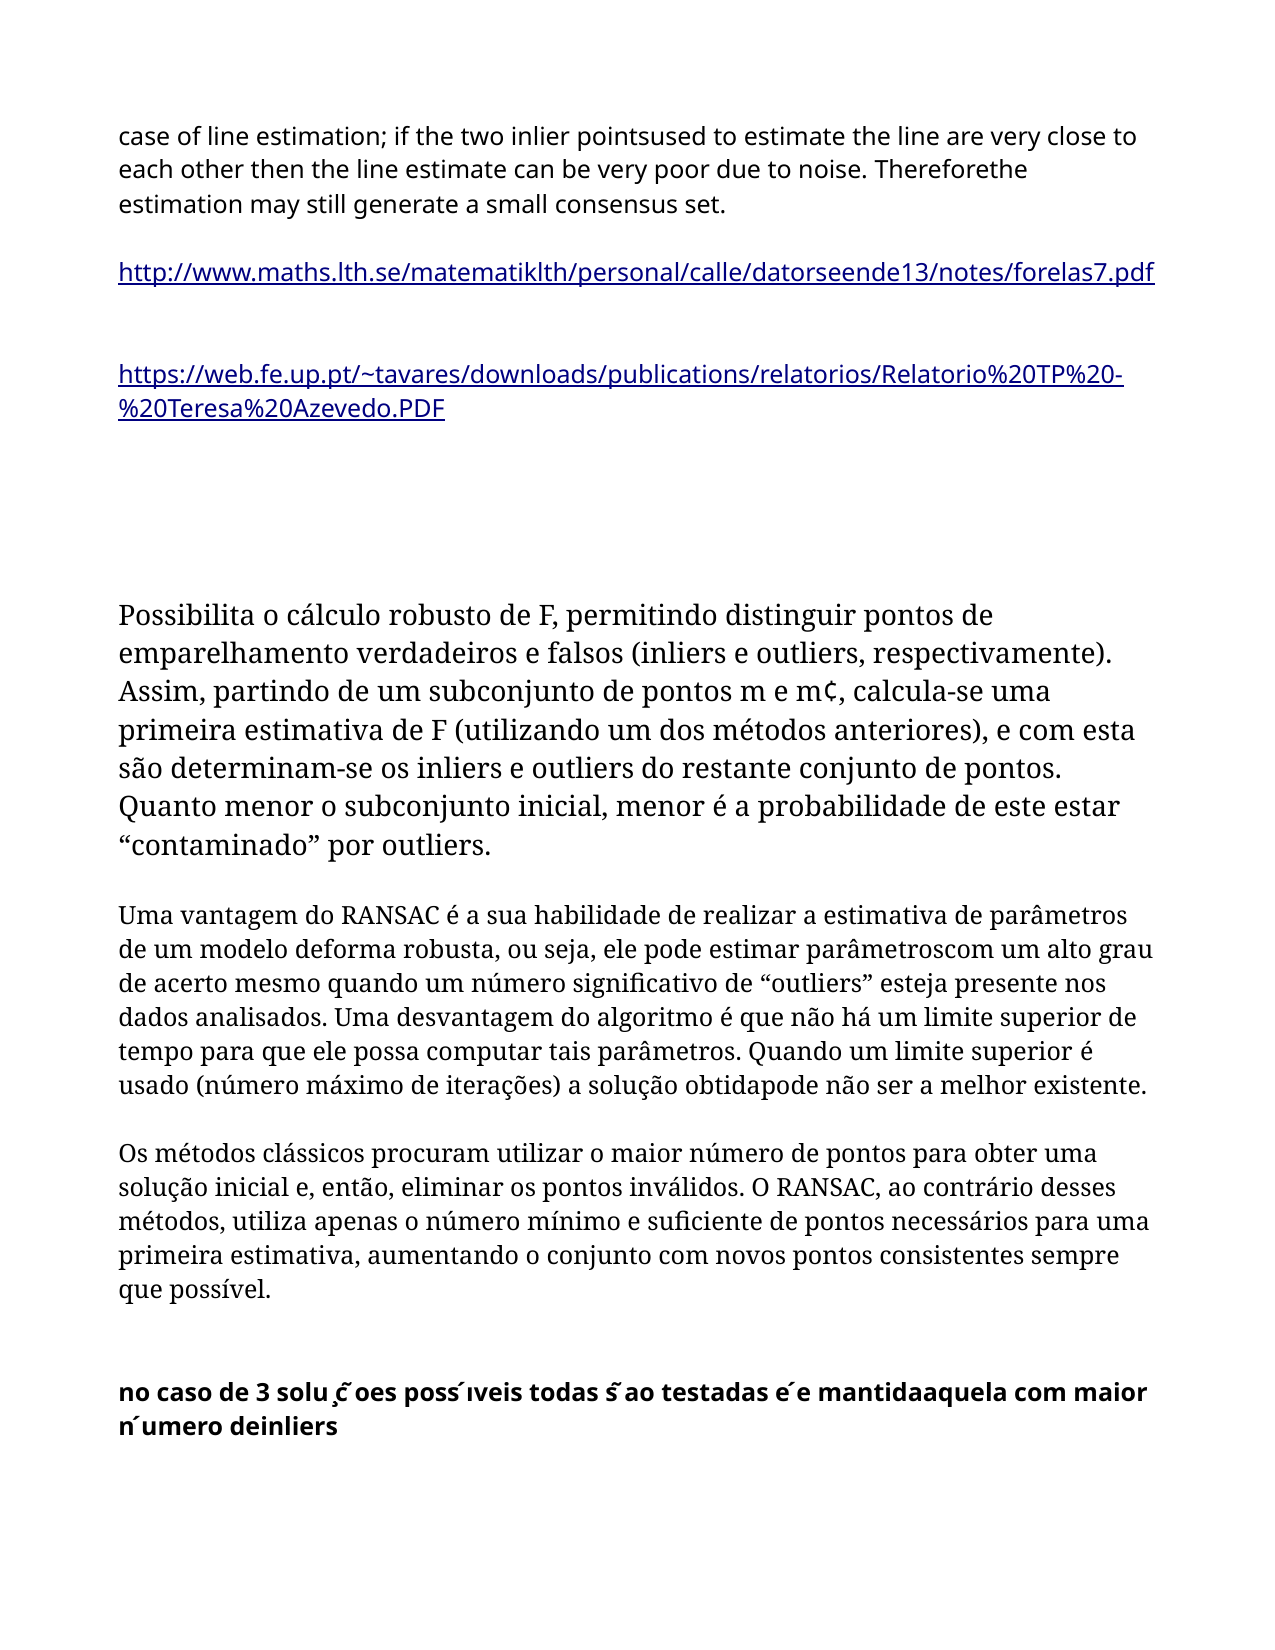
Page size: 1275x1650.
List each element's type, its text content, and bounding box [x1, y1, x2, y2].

text Possibilita o cálculo robusto de F, permitindo distinguir pontos de emparelhamento verdadeiros e falsos (inliers e outliers, respectivamente). Assim, partindo de um subconjunto de pontos m e m¢, calcula-se uma primeira estimativa de F (utilizando um dos métodos anteriores), e com esta são determinam-se os inliers e outliers do restante conjunto de pontos. Quanto menor o subconjunto inicial, menor é a probabilidade de este estar “contaminado” por outliers. [118, 595, 1157, 863]
text http://www.maths.lth.se/matematiklth/personal/calle/datorseende13/notes/forelas7.pdf [118, 254, 1157, 288]
text case of line estimation; if the two inlier pointsused to estimate the line are very close to each other then the line estimate can be very poor due to noise. Thereforethe estimation may still generate a small consensus set. [118, 118, 1157, 220]
text Os métodos clássicos procuram utilizar o maior número de pontos para obter uma solução inicial e, então, eliminar os pontos inválidos. O RANSAC, ao contrário desses métodos, utiliza apenas o número mínimo e suficiente de pontos necessários para uma primeira estimativa, aumentando o conjunto com novos pontos consistentes sempre que possível. [118, 1136, 1157, 1306]
text no caso de 3 solu ̧c ̃oes poss ́ıveis todas s ̃ao testadas e ́e mantidaaquela com maior n ́umero deinliers [118, 1374, 1157, 1442]
text https://web.fe.up.pt/~tavares/downloads/publications/relatorios/Relatorio%20TP%20-%20Teresa%20Azevedo.PDF [118, 357, 1157, 425]
text Uma vantagem do RANSAC é a sua habilidade de realizar a estimativa de parâmetros de um modelo deforma robusta, ou seja, ele pode estimar parâmetroscom um alto grau de acerto mesmo quando um número significativo de “outliers” esteja presente nos dados analisados. Uma desvantagem do algoritmo é que não há um limite superior de tempo para que ele possa computar tais parâmetros. Quando um limite superior é usado (número máximo de iterações) a solução obtidapode não ser a melhor existente. [118, 897, 1157, 1102]
